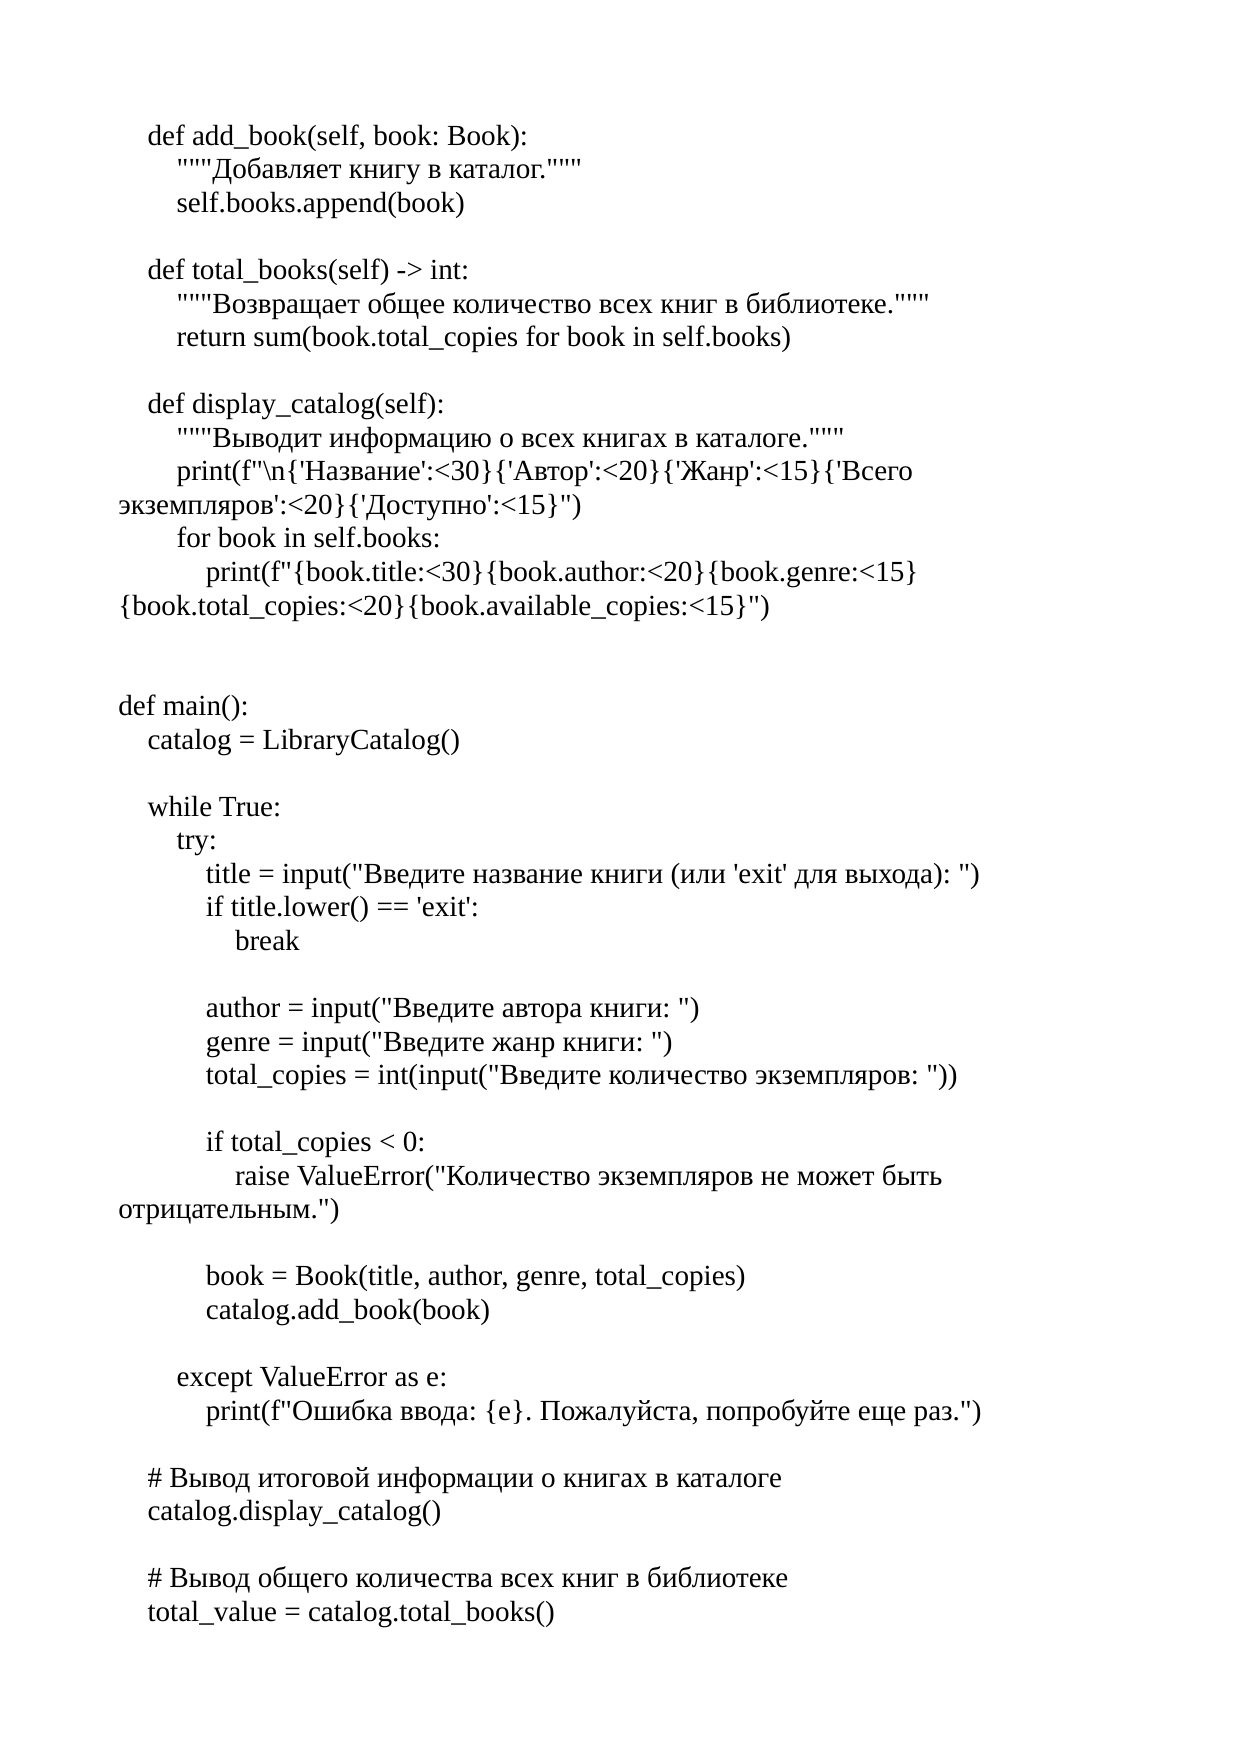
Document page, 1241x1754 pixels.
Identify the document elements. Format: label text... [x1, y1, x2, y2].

text catalog.display_catalog() [118, 1493, 1122, 1527]
text # Вывод общего количества всех книг в библиотеке [118, 1560, 1122, 1594]
text genre = input("Введите жанр книги: ") [118, 1024, 1122, 1057]
text """Добавляет книгу в каталог.""" [118, 152, 1122, 185]
text def total_books(self) -> int: [118, 252, 1122, 286]
text catalog.add_book(book) [118, 1292, 1122, 1326]
text catalog = LibraryCatalog() [118, 722, 1122, 755]
text book = Book(title, author, genre, total_copies) [118, 1258, 1122, 1292]
text """Возвращает общее количество всех книг в библиотеке.""" [118, 286, 1122, 319]
text def add_book(self, book: Book): [118, 118, 1122, 152]
text if title.lower() == 'exit': [118, 889, 1122, 923]
text return sum(book.total_copies for book in self.books) [118, 319, 1122, 353]
text except ValueError as e: [118, 1359, 1122, 1393]
text total_value = catalog.total_books() [118, 1594, 1122, 1627]
text break [118, 923, 1122, 957]
text for book in self.books: [118, 521, 1122, 554]
text print(f"\n{'Название':<30}{'Автор':<20}{'Жанр':<15}{'Всего экземпляров':<20}{'Доступно':<15}") [118, 453, 1122, 521]
text print(f"{book.title:<30}{book.author:<20}{book.genre:<15}{book.total_copies:<20}{book.available_copies:<15}") [118, 554, 1122, 621]
text title = input("Введите название книги (или 'exit' для выхода): ") [118, 856, 1122, 889]
text total_copies = int(input("Введите количество экземпляров: ")) [118, 1057, 1122, 1091]
text print(f"Ошибка ввода: {e}. Пожалуйста, попробуйте еще раз.") [118, 1393, 1122, 1426]
text author = input("Введите автора книги: ") [118, 990, 1122, 1024]
text """Выводит информацию о всех книгах в каталоге.""" [118, 420, 1122, 453]
text def main(): [118, 688, 1122, 722]
text try: [118, 822, 1122, 856]
text if total_copies < 0: [118, 1124, 1122, 1158]
text self.books.append(book) [118, 185, 1122, 219]
text raise ValueError("Количество экземпляров не может быть отрицательным.") [118, 1158, 1122, 1225]
text while True: [118, 789, 1122, 822]
text def display_catalog(self): [118, 386, 1122, 420]
text # Вывод итоговой информации о книгах в каталоге [118, 1460, 1122, 1493]
